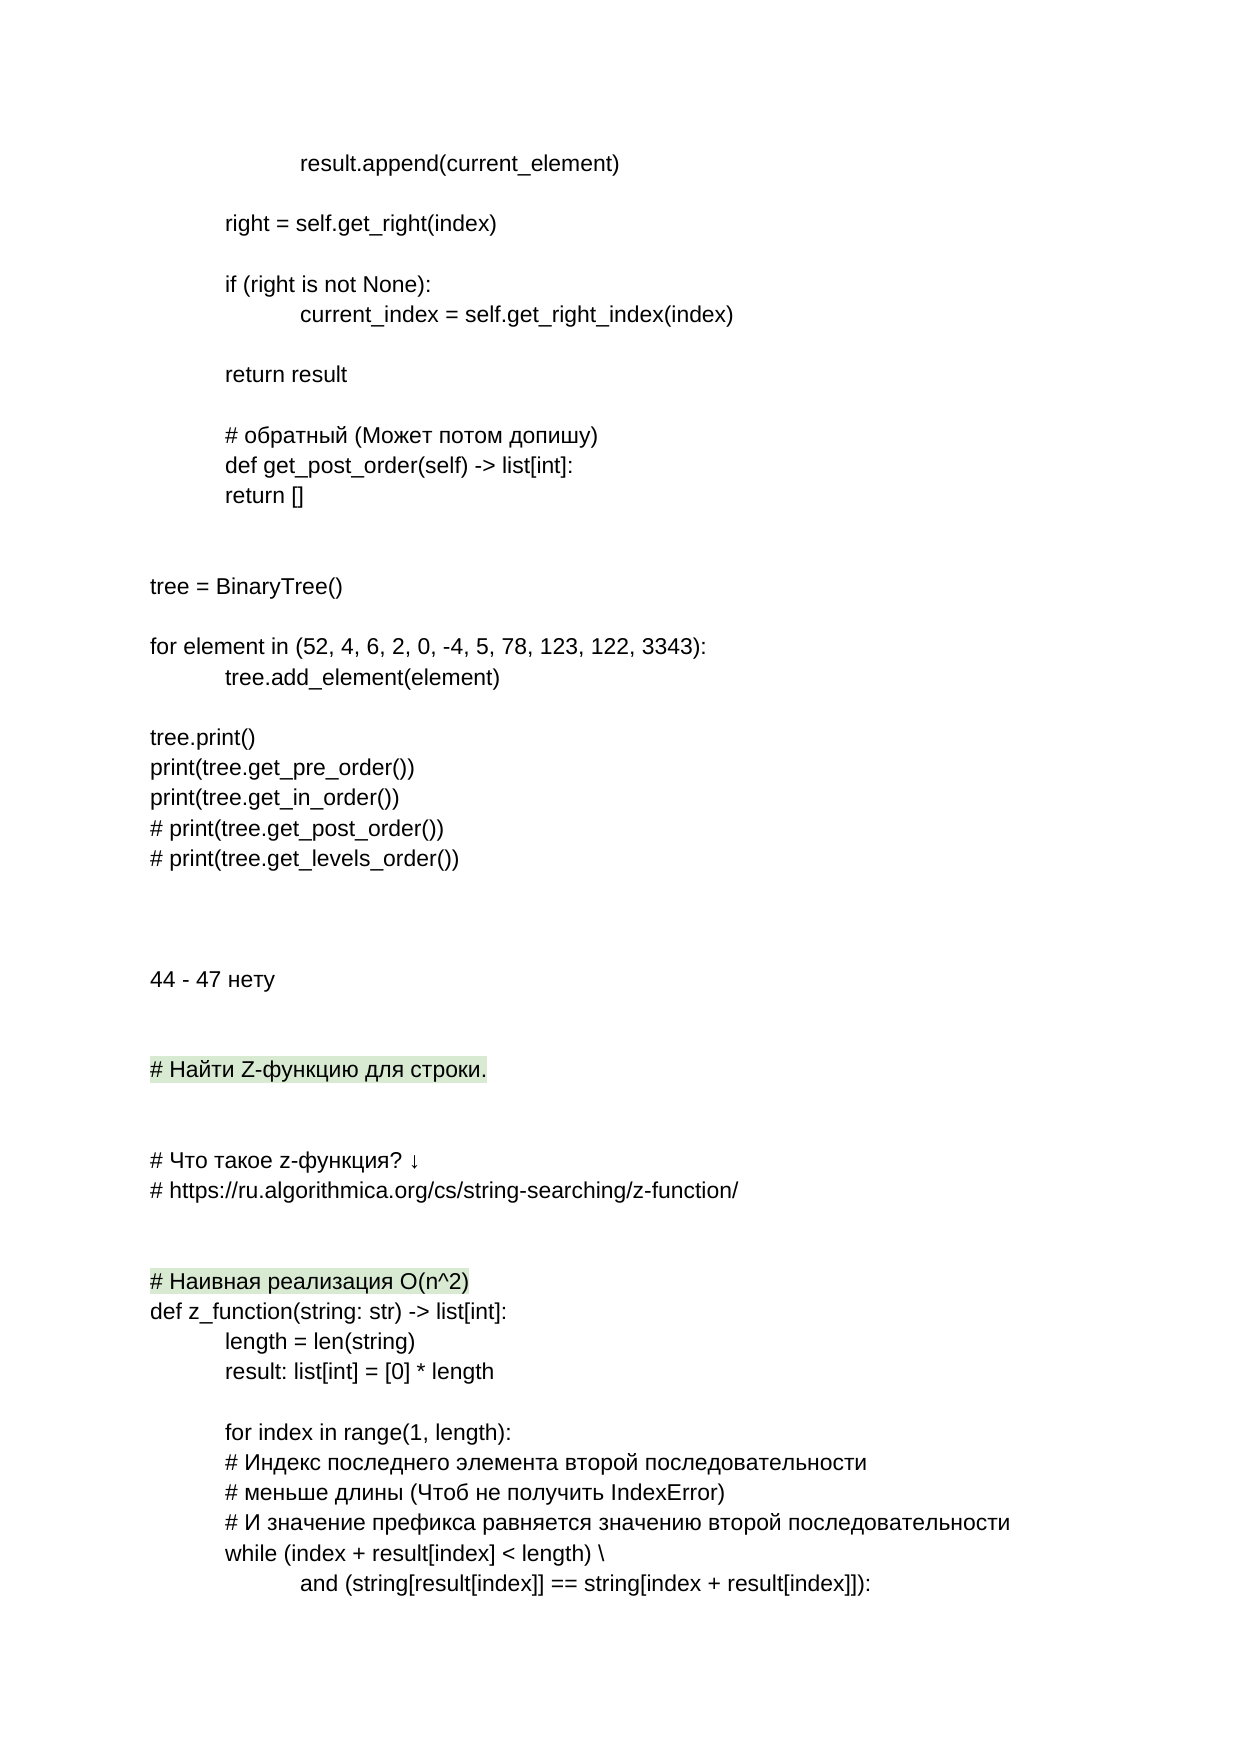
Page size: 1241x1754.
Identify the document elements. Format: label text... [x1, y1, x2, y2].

text # обратный (Может потом допишу) [150, 422, 1090, 448]
text return result [150, 361, 1090, 388]
text right = self.get_right(index) [150, 210, 1090, 237]
text def z_function(string: str) -> list[int]: [150, 1298, 1090, 1324]
text return [] [150, 482, 1090, 509]
text and (string[result[index]] == string[index + result[index]]): [150, 1570, 1090, 1596]
text def get_post_order(self) -> list[int]: [150, 452, 1090, 478]
text tree.add_element(element) [150, 663, 1090, 690]
text print(tree.get_in_order()) [150, 784, 1090, 811]
text result.append(current_element) [150, 150, 1090, 176]
text for index in range(1, length): [150, 1419, 1090, 1445]
text tree = BinaryTree() [150, 573, 1090, 599]
text tree.print() [150, 724, 1090, 750]
text if (right is not None): [150, 271, 1090, 297]
text # print(tree.get_post_order()) [150, 814, 1090, 841]
text # И значение префикса равняется значению второй последовательности [150, 1509, 1090, 1536]
text # Что такое z-функция? ↓ [150, 1147, 1090, 1173]
text # print(tree.get_levels_order()) [150, 845, 1090, 871]
text # меньше длины (Чтоб не получить IndexError) [150, 1479, 1090, 1506]
text length = len(string) [150, 1328, 1090, 1354]
text # Индекс последнего элемента второй последовательности [150, 1449, 1090, 1475]
text 44 - 47 нету [150, 966, 1090, 992]
text while (index + result[index] < length) \ [150, 1539, 1090, 1566]
text for element in (52, 4, 6, 2, 0, -4, 5, 78, 123, 122, 3343): [150, 633, 1090, 660]
text # https://ru.algorithmica.org/cs/string-searching/z-function/ [150, 1177, 1090, 1203]
text # Наивная реализация O(n^2) [150, 1268, 1090, 1294]
text result: list[int] = [0] * length [150, 1358, 1090, 1385]
text print(tree.get_pre_order()) [150, 754, 1090, 781]
text # Найти Z-функцию для строки. [150, 1056, 1090, 1083]
text current_index = self.get_right_index(index) [150, 301, 1090, 327]
